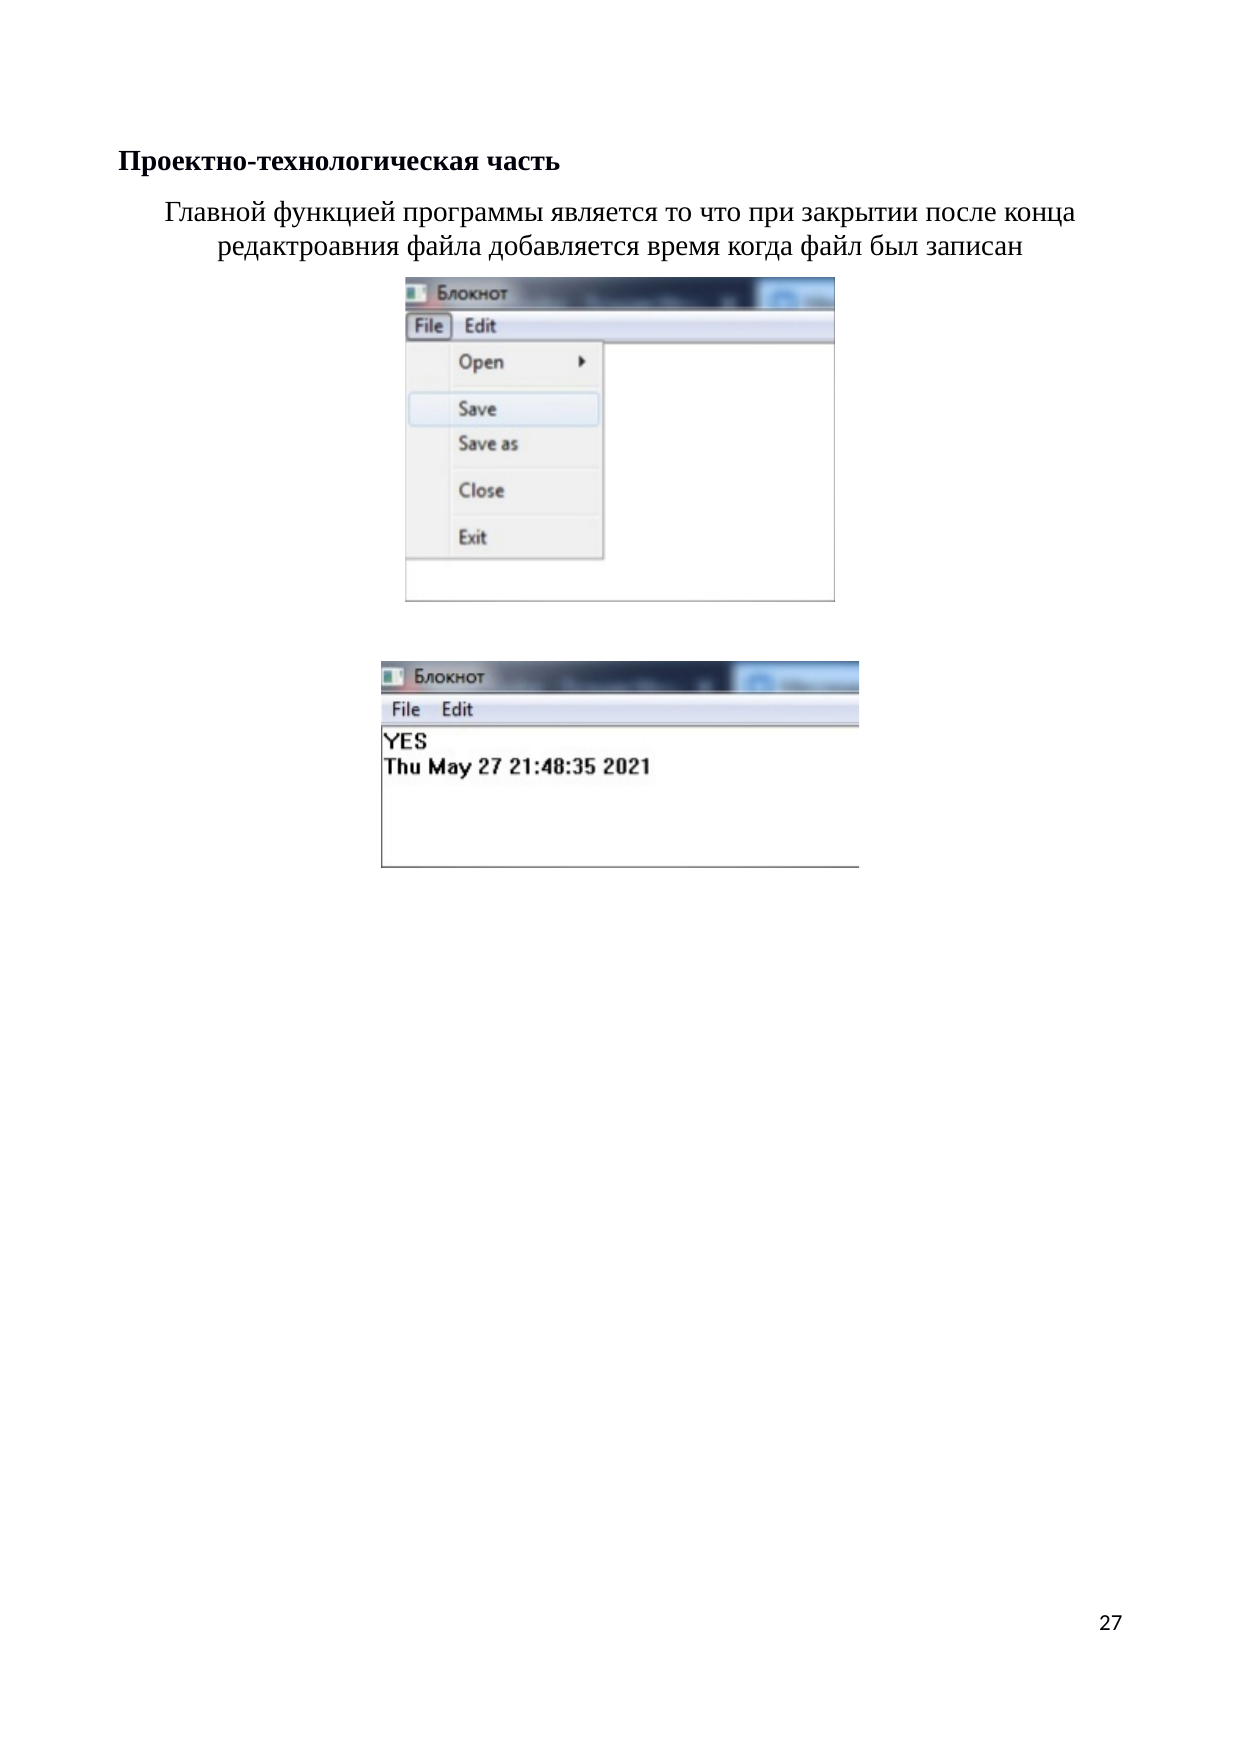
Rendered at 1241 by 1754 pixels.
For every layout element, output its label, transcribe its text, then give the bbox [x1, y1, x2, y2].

picture [381, 661, 860, 868]
text Главной функцией программы является то что при закрытии после конца редактроавния файла добавляется время когда файл был записан [118, 194, 1122, 261]
picture [405, 277, 835, 602]
subtitle Проектно-технологическая часть [118, 143, 1122, 177]
